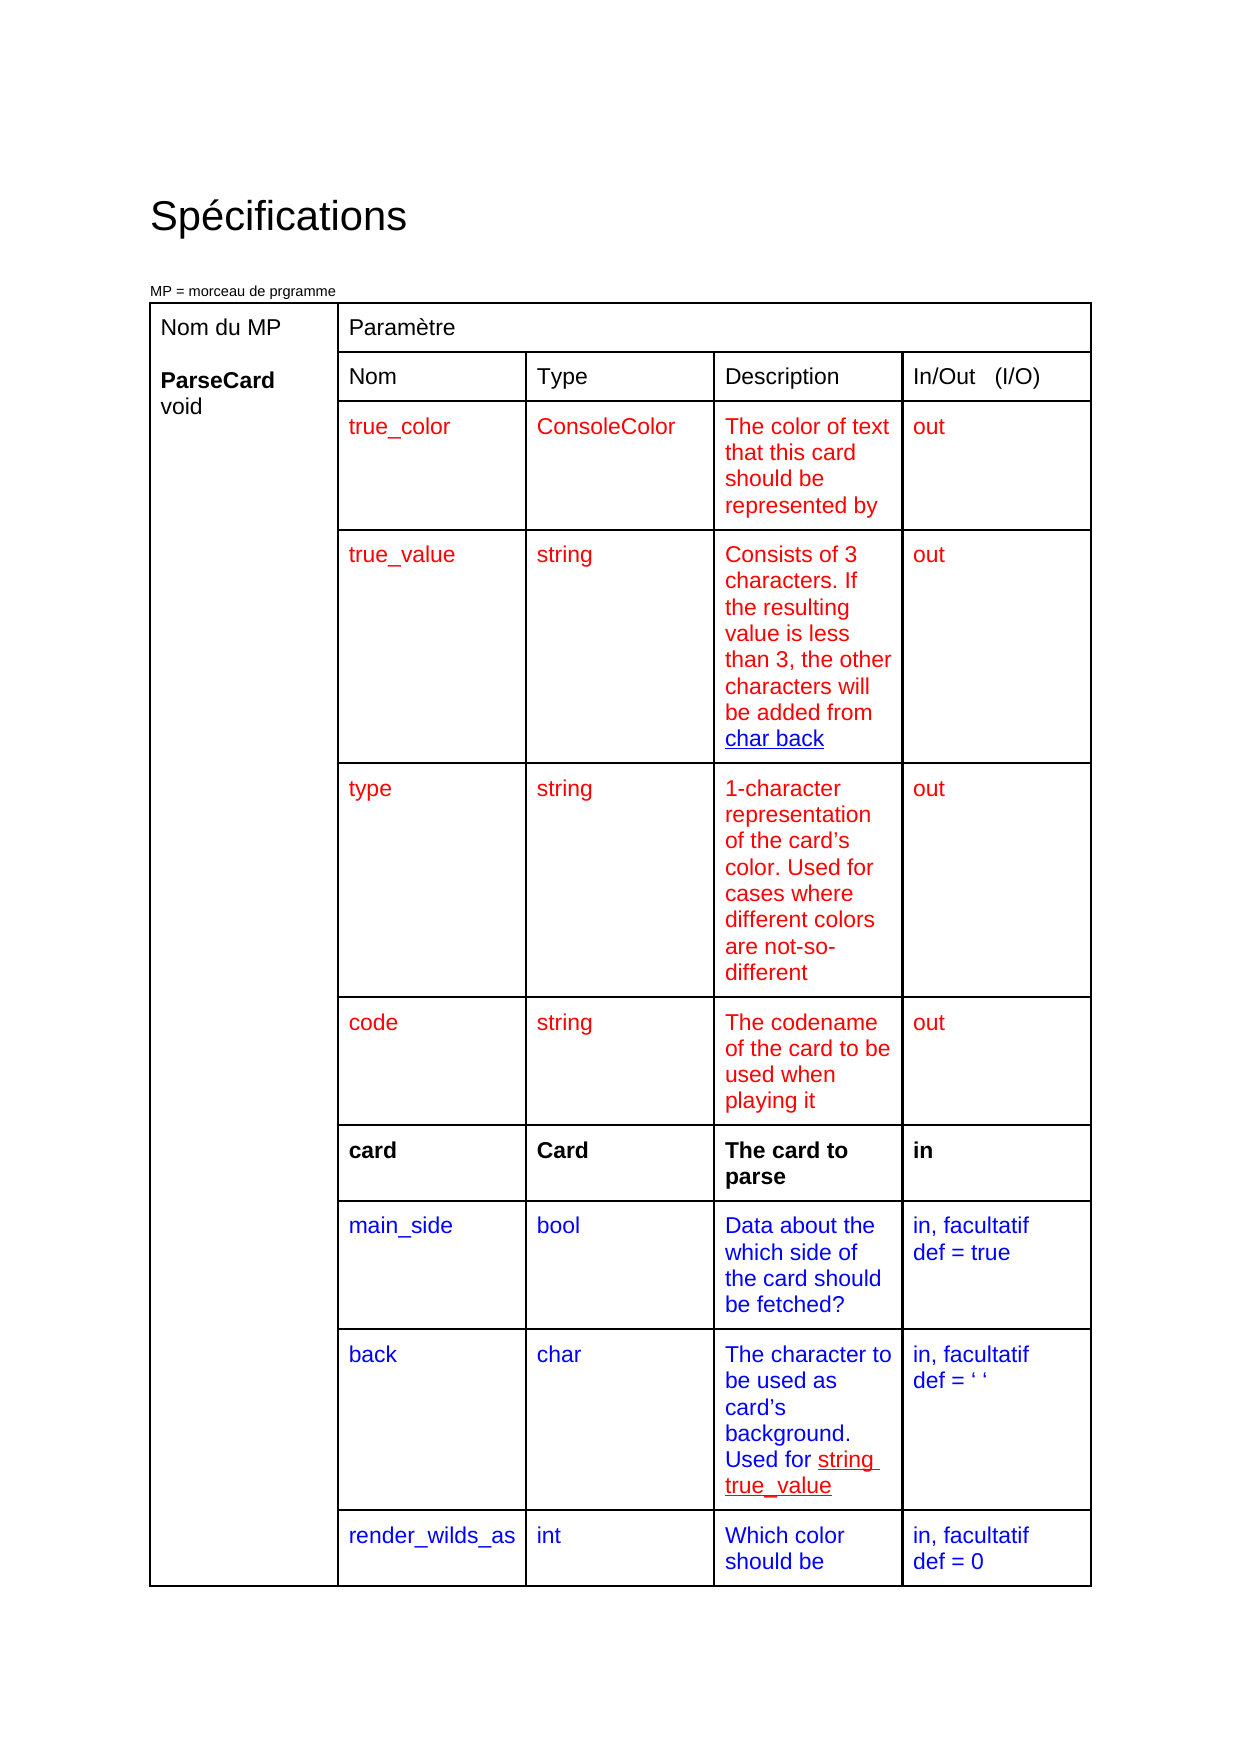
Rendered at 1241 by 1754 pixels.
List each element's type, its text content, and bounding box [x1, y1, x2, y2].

table_cell back [339, 1330, 525, 1509]
table_cell string [527, 764, 713, 996]
table_cell Data about the which side of the card should be fetched? [715, 1202, 901, 1328]
table_cell in, facultatif def = true [904, 1202, 1090, 1328]
table_cell The color of text that this card should be represented by [715, 402, 901, 528]
table_cell render_wilds_as [339, 1511, 525, 1585]
table_cell true_color [339, 402, 525, 528]
table_cell The codename of the card to be used when playing it [715, 998, 901, 1124]
table_cell string [527, 998, 713, 1124]
table_cell Card [527, 1126, 713, 1200]
table_cell char [527, 1330, 713, 1509]
table_cell out [904, 998, 1090, 1124]
table_cell Description [715, 353, 901, 400]
table_cell string [527, 531, 713, 762]
table_cell true_value [339, 531, 525, 762]
subtitle Spécifications [150, 192, 1090, 239]
table_cell The character to be used as card’s background. Used for string true_value [715, 1330, 901, 1509]
table_cell 1-character representation of the card’s color. Used for cases where different colors are not-so-different [715, 764, 901, 996]
table_cell Consists of 3 characters. If the resulting value is less than 3, the other characters will be added from char back [715, 531, 901, 762]
table_cell main_side [339, 1202, 525, 1328]
table_cell in [904, 1126, 1090, 1200]
table_cell In/Out (I/O) [904, 353, 1090, 400]
table_cell Type [527, 353, 713, 400]
table_cell Nom [339, 353, 525, 400]
table_cell bool [527, 1202, 713, 1328]
table_cell out [904, 402, 1090, 528]
table_cell out [904, 764, 1090, 996]
table_cell in, facultatif def = 0 [904, 1511, 1090, 1585]
text MP = morceau de prgramme [150, 282, 1090, 299]
table_cell card [339, 1126, 525, 1200]
table_cell int [527, 1511, 713, 1585]
table_cell out [904, 531, 1090, 762]
table_cell ConsoleColor [527, 402, 713, 528]
table_header Nom du MP ParseCard void [151, 304, 337, 1585]
table_cell code [339, 998, 525, 1124]
table_cell in, facultatif def = ‘ ‘ [904, 1330, 1090, 1509]
table_header Paramètre [339, 304, 1090, 351]
table_cell The card to parse [715, 1126, 901, 1200]
table_cell type [339, 764, 525, 996]
table_cell Which color should be [715, 1511, 901, 1585]
